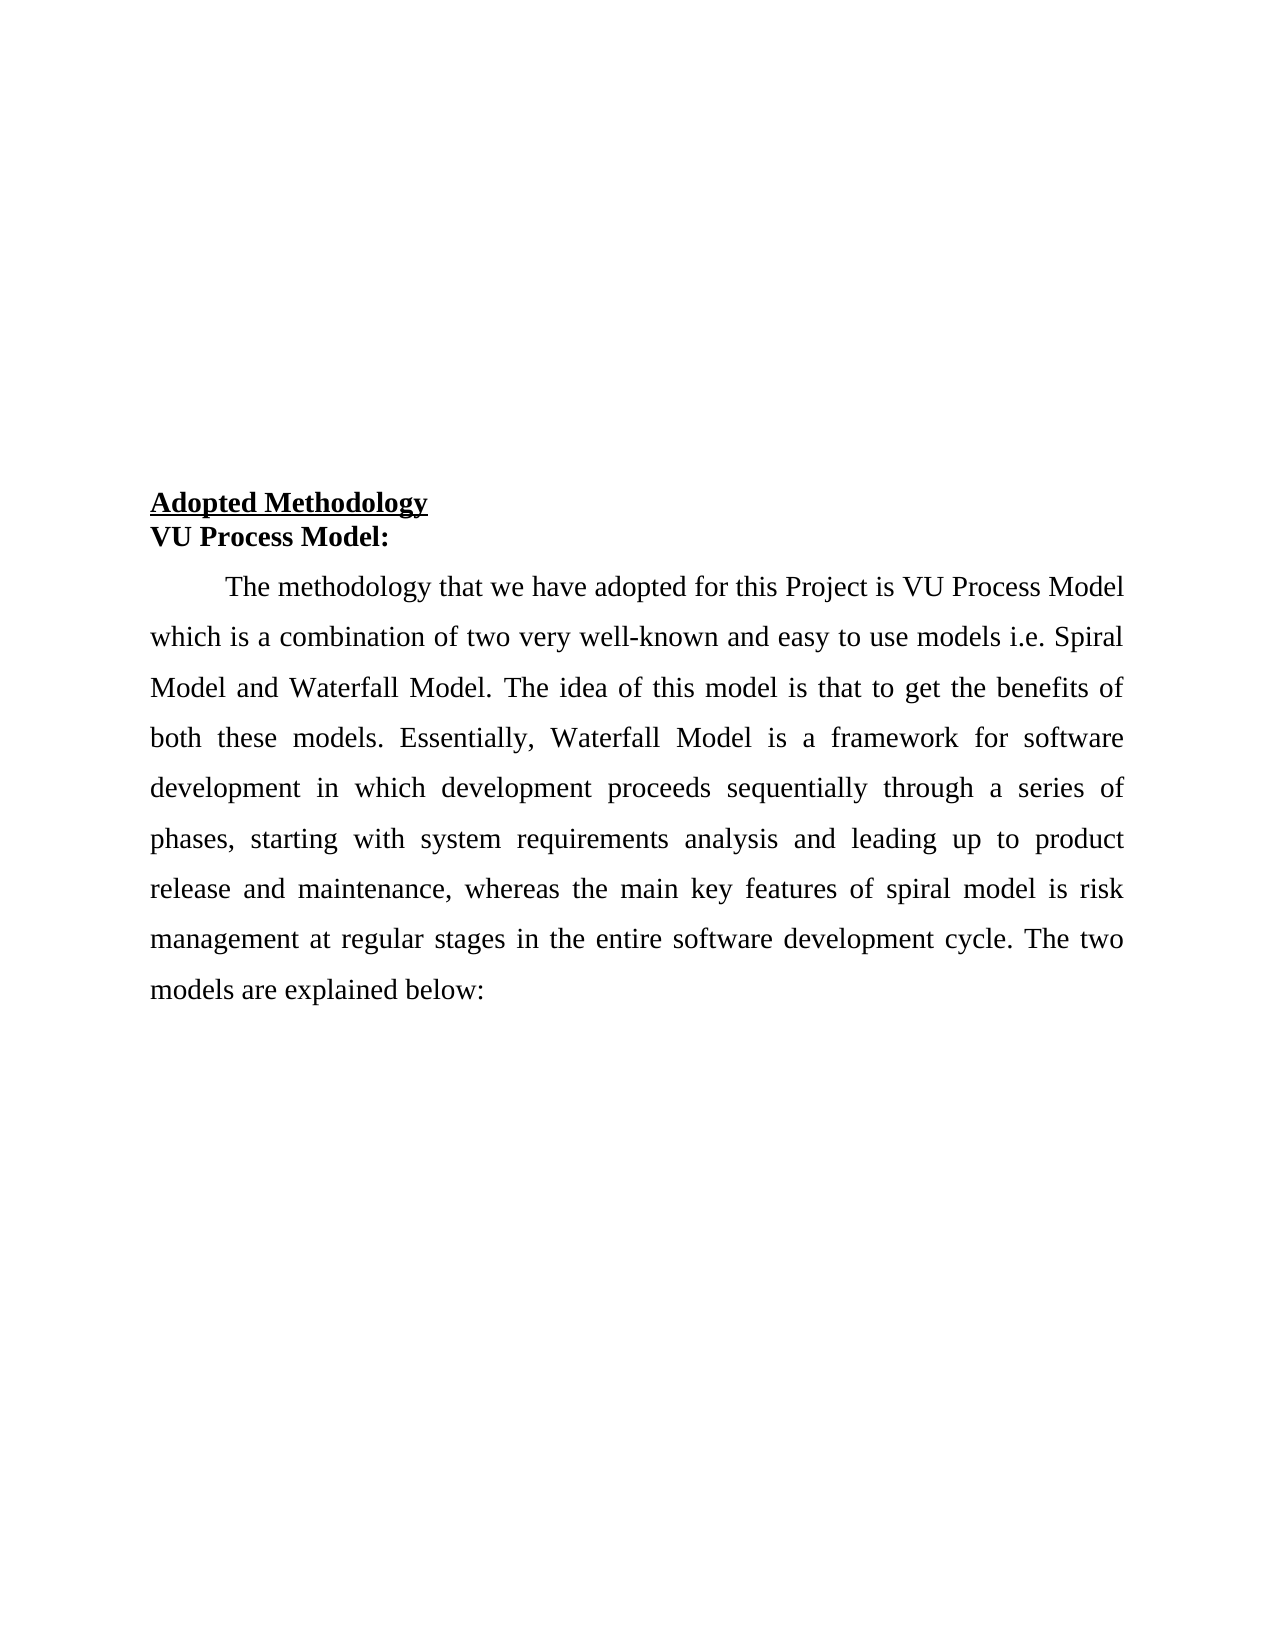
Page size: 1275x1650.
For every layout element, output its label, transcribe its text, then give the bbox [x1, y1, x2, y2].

text Adopted Methodology [150, 485, 1125, 519]
text The methodology that we have adopted for this Project is VU Process Model which is a combination of two very well-known and easy to use models i.e. Spiral Model and Waterfall Model. The idea of this model is that to get the benefits of both these models. Essentially, Waterfall Model is a framework for software development in which development proceeds sequentially through a series of phases, starting with system requirements analysis and leading up to product release and maintenance, whereas the main key features of spiral model is risk management at regular stages in the entire software development cycle. The two models are explained below: [150, 569, 1125, 1005]
text VU Process Model: [150, 519, 1125, 552]
